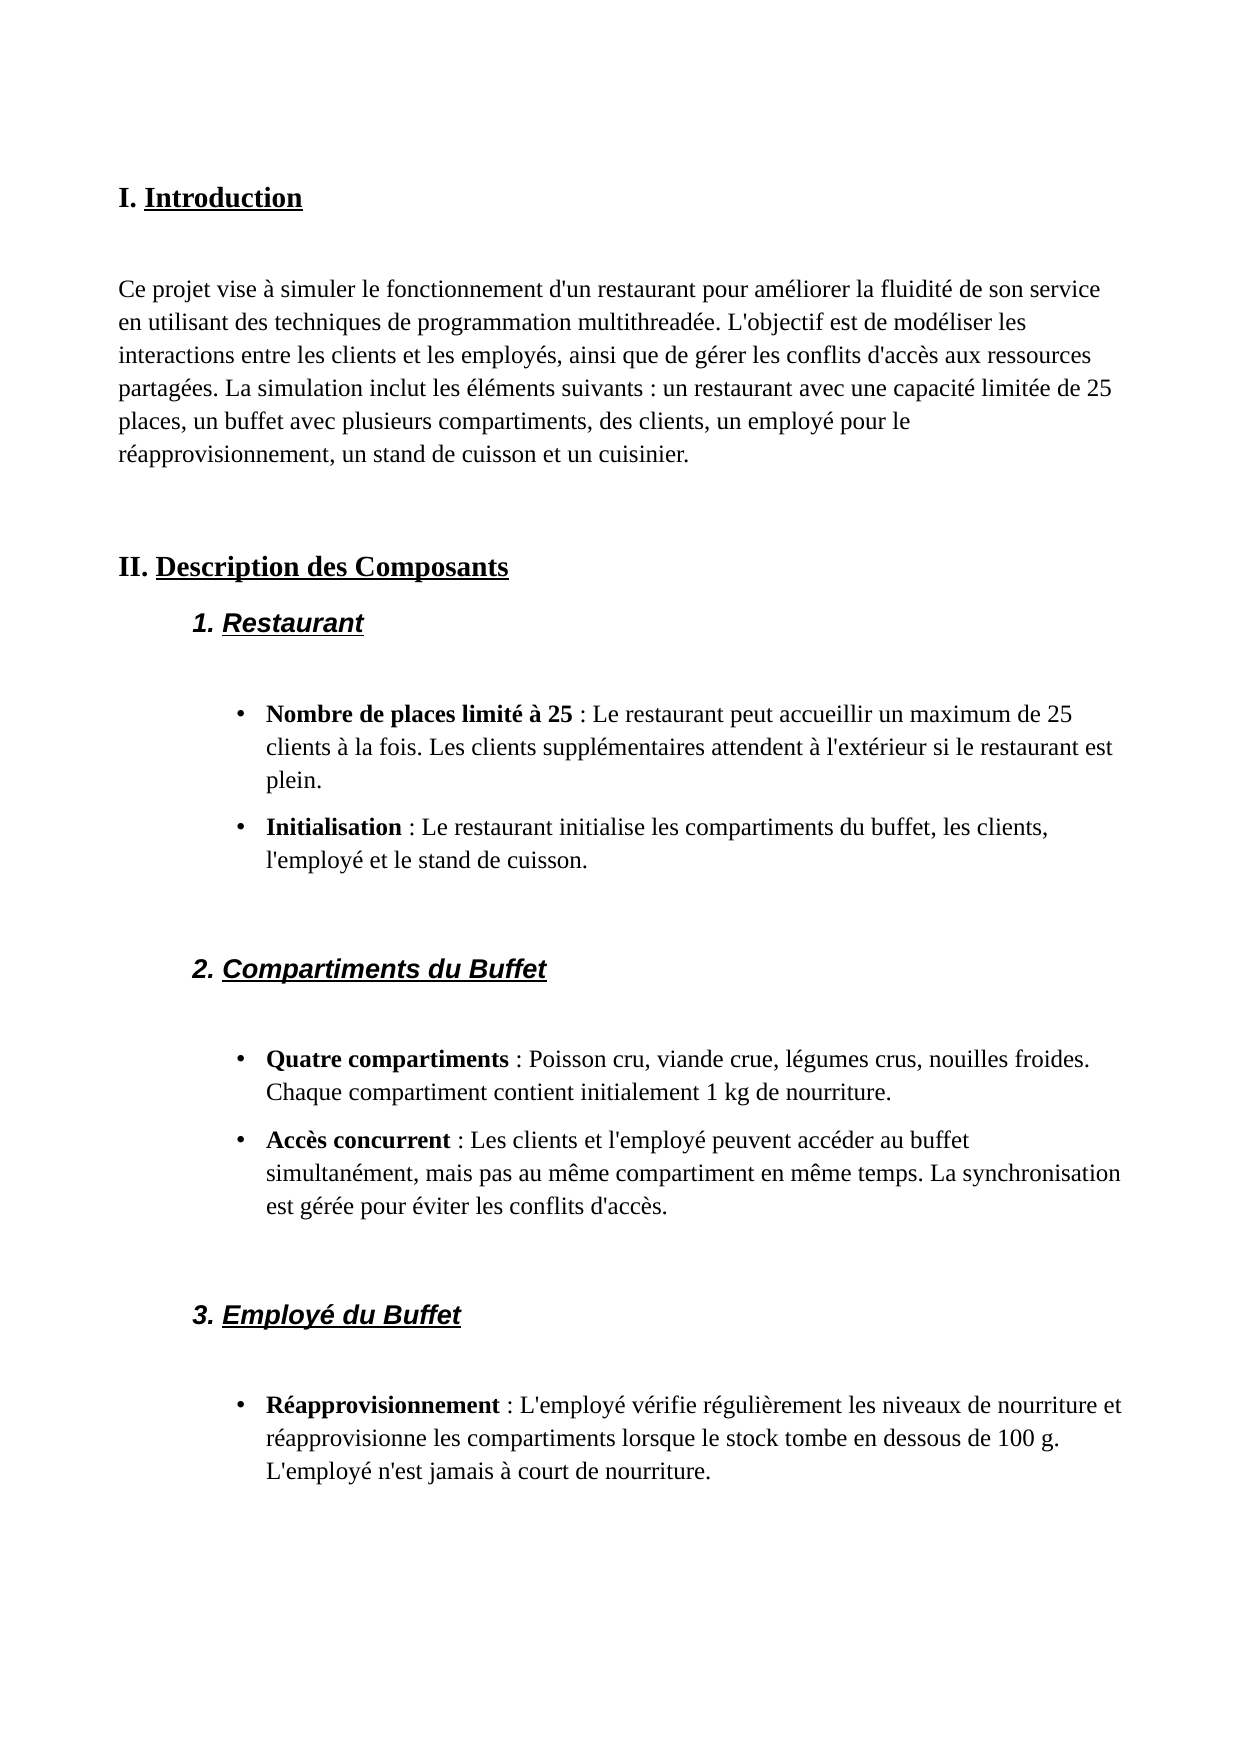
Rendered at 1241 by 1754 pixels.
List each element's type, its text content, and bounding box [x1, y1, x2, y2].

subtitle II. Description des Composants [118, 549, 1122, 582]
list Réapprovisionnement : L'employé vérifie régulièrement les niveaux de nourriture et réapprovisionne les compartiments lorsque le stock tombe en dessous de 100 g. L'employé n'est jamais à court de nourriture. [236, 1390, 1122, 1485]
list Nombre de places limité à 25 : Le restaurant peut accueillir un maximum de 25 clients à la fois. Les clients supplémentaires attendent à l'extérieur si le restaurant est plein. [236, 699, 1122, 793]
list Quatre compartiments : Poisson cru, viande crue, légumes crus, nouilles froides. Chaque compartiment contient initialement 1 kg de nourriture. [236, 1044, 1122, 1106]
subtitle I. Introduction [118, 180, 1122, 214]
text Ce projet vise à simuler le fonctionnement d'un restaurant pour améliorer la fluidité de son service en utilisant des techniques de programmation multithreadée. L'objectif est de modéliser les interactions entre les clients et les employés, ainsi que de gérer les conflits d'accès aux ressources partagées. La simulation inclut les éléments suivants : un restaurant avec une capacité limitée de 25 places, un buffet avec plusieurs compartiments, des clients, un employé pour le réapprovisionnement, un stand de cuisson et un cuisinier. [118, 274, 1122, 468]
subtitle 2. Compartiments du Buffet [118, 953, 1122, 984]
subtitle 1. Restaurant [118, 607, 1122, 639]
list Initialisation : Le restaurant initialise les compartiments du buffet, les clients, l'employé et le stand de cuisson. [236, 812, 1122, 874]
subtitle 3. Employé du Buffet [118, 1299, 1122, 1330]
list Accès concurrent : Les clients et l'employé peuvent accéder au buffet simultanément, mais pas au même compartiment en même temps. La synchronisation est gérée pour éviter les conflits d'accès. [236, 1125, 1122, 1220]
